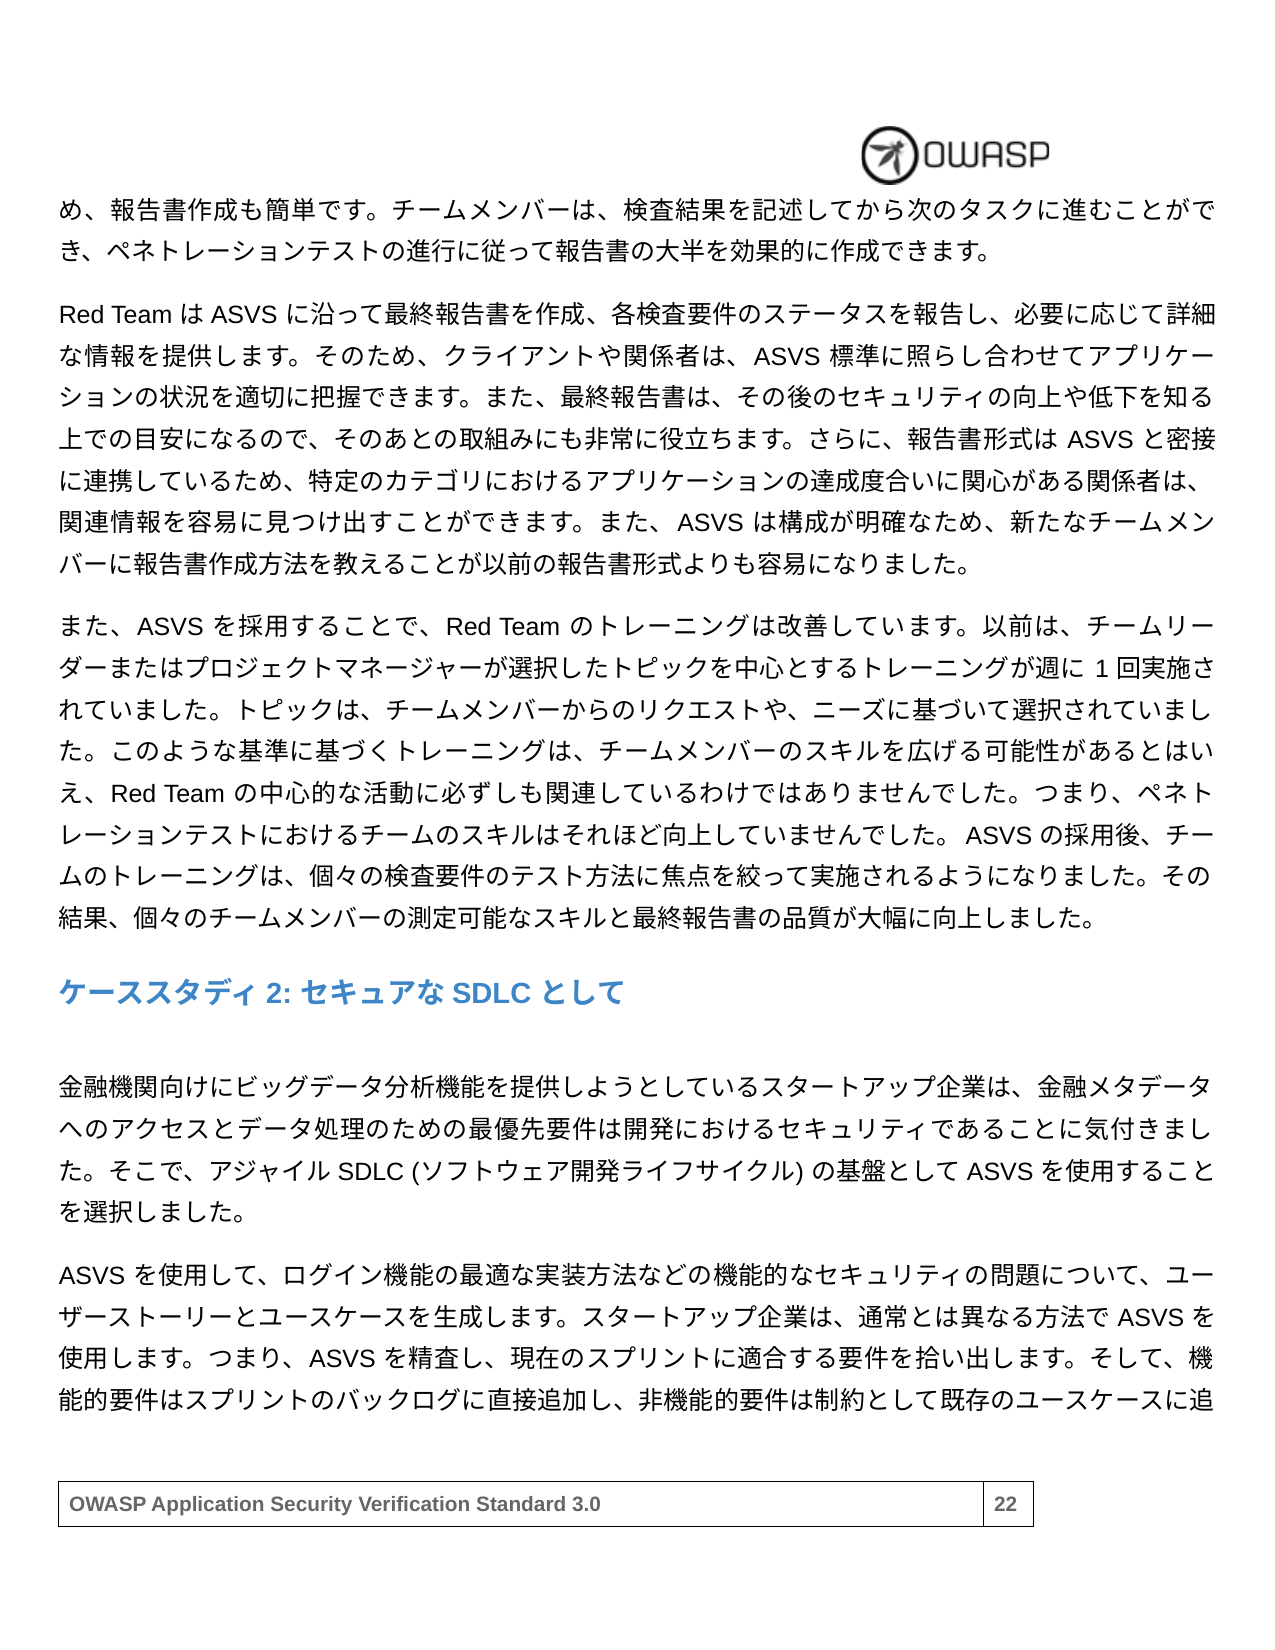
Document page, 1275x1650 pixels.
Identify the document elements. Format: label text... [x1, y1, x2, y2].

text 金融機関向けにビッグデータ分析機能を提供しようとしているスタートアップ企業は、金融メタデータへのアクセスとデータ処理のための最優先要件は開発におけるセキュリティであることに気付きました。そこで、アジャイル SDLC (ソフトウェア開発ライフサイクル) の基盤として ASVS を使用することを選択しました。 [58, 1068, 1216, 1229]
text め、報告書作成も簡単です。チームメンバーは、検査結果を記述してから次のタスクに進むことができ、ペネトレーションテストの進行に従って報告書の大半を効果的に作成できます。 [58, 150, 1216, 268]
picture [861, 126, 1050, 185]
text ASVS を使用して、ログイン機能の最適な実装方法などの機能的なセキュリティの問題について、ユーザーストーリーとユースケースを生成します。スタートアップ企業は、通常とは異なる方法で ASVS を使用します。つまり、ASVS を精査し、現在のスプリントに適合する要件を拾い出します。そして、機能的要件はスプリントのバックログに直接追加し、非機能的要件は制約として既存のユースケースに追 [58, 1255, 1216, 1417]
text Red Team は ASVS に沿って最終報告書を作成、各検査要件のステータスを報告し、必要に応じて詳細な情報を提供します。そのため、クライアントや関係者は、ASVS 標準に照らし合わせてアプリケーションの状況を適切に把握できます。また、最終報告書は、その後のセキュリティの向上や低下を知る上での目安になるので、そのあとの取組みにも非常に役立ちます。さらに、報告書形式は ASVS と密接に連携しているため、特定のカテゴリにおけるアプリケーションの達成度合いに関心がある関係者は、関連情報を容易に見つけ出すことができます。また、ASVS は構成が明確なため、新たなチームメンバーに報告書作成方法を教えることが以前の報告書形式よりも容易になりました。 [58, 294, 1216, 581]
subtitle ケーススタディ 2: セキュアな SDLC として [58, 969, 1216, 1012]
text また、ASVS を採用することで、Red Team のトレーニングは改善しています。以前は、チームリーダーまたはプロジェクトマネージャーが選択したトピックを中心とするトレーニングが週に 1 回実施されていました。トピックは、チームメンバーからのリクエストや、ニーズに基づいて選択されていました。このような基準に基づくトレーニングは、チームメンバーのスキルを広げる可能性があるとはいえ、Red Team の中心的な活動に必ずしも関連しているわけではありませんでした。つまり、ペネトレーションテストにおけるチームのスキルはそれほど向上していませんでした。ASVS の採用後、チームのトレーニングは、個々の検査要件のテスト方法に焦点を絞って実施されるようになりました。その結果、個々のチームメンバーの測定可能なスキルと最終報告書の品質が大幅に向上しました。 [58, 607, 1216, 935]
